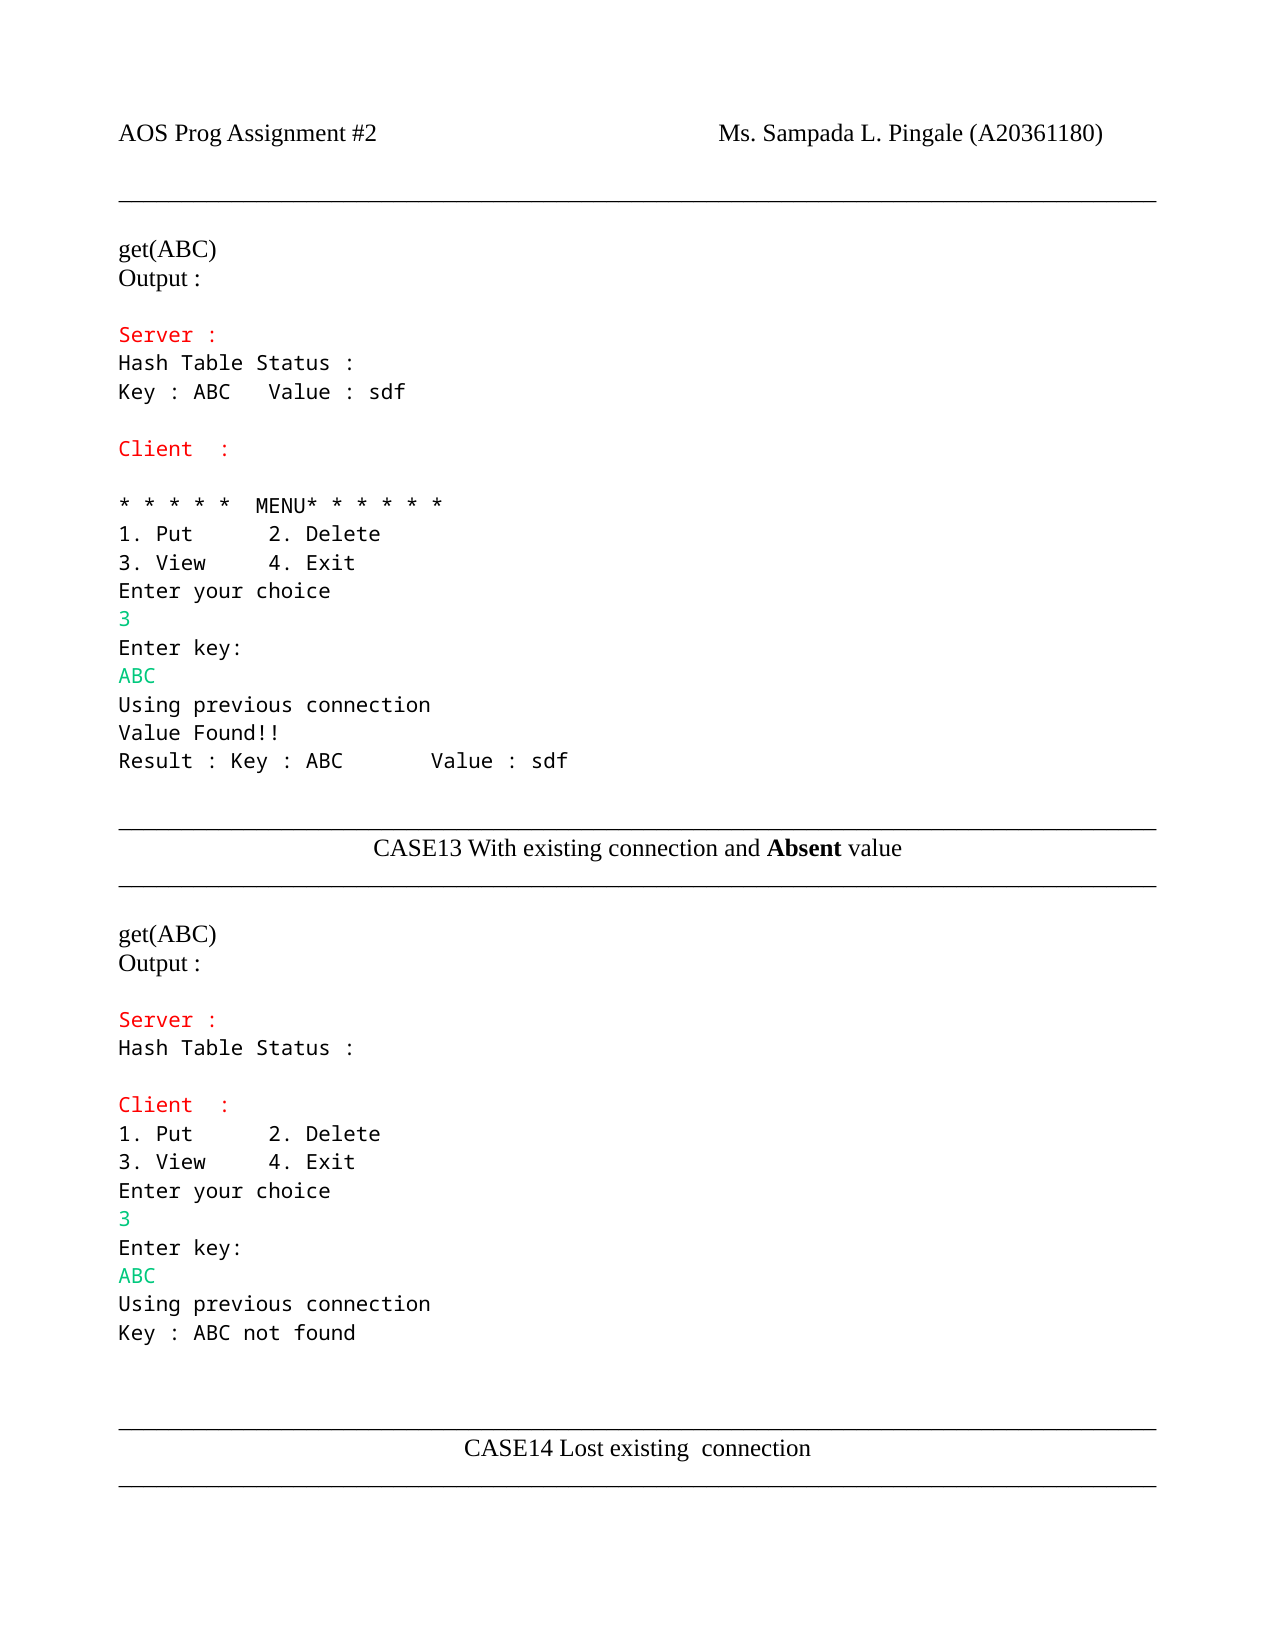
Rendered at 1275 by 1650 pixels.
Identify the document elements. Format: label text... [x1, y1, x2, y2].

text 1. Put 2. Delete [118, 1119, 1157, 1147]
text ___________________________________________________________________________________ [118, 176, 1157, 205]
text Using previous connection [118, 1289, 1157, 1318]
text Server : [118, 1005, 1157, 1033]
text ___________________________________________________________________________________ [118, 1461, 1157, 1490]
text ___________________________________________________________________________________ [118, 1404, 1157, 1433]
text Output : [118, 948, 1157, 976]
text * * * * * MENU* * * * * * [118, 491, 1157, 519]
text Using previous connection [118, 690, 1157, 718]
text Client : [118, 1090, 1157, 1119]
text Enter your choice [118, 1176, 1157, 1204]
text Client : [118, 434, 1157, 462]
text ___________________________________________________________________________________ [118, 804, 1157, 833]
text Enter key: [118, 1233, 1157, 1261]
text CASE13 With existing connection and Absent value [118, 833, 1157, 861]
text Enter your choice [118, 576, 1157, 604]
text get(ABC) [118, 234, 1157, 263]
text 3 [118, 1204, 1157, 1233]
text Hash Table Status : [118, 348, 1157, 377]
text Hash Table Status : [118, 1033, 1157, 1062]
text CASE14 Lost existing connection [118, 1433, 1157, 1461]
text Value Found!! [118, 718, 1157, 747]
text 3 [118, 604, 1157, 633]
text Enter key: [118, 633, 1157, 661]
text Result : Key : ABC Value : sdf [118, 747, 1157, 775]
text 3. View 4. Exit [118, 1147, 1157, 1176]
text ABC [118, 1261, 1157, 1289]
text 3. View 4. Exit [118, 548, 1157, 576]
text Server : [118, 320, 1157, 348]
text 1. Put 2. Delete [118, 519, 1157, 548]
text Key : ABC not found [118, 1318, 1157, 1346]
text get(ABC) [118, 919, 1157, 948]
text Key : ABC Value : sdf [118, 377, 1157, 405]
text Output : [118, 263, 1157, 291]
text ___________________________________________________________________________________ [118, 861, 1157, 890]
text ABC [118, 661, 1157, 690]
